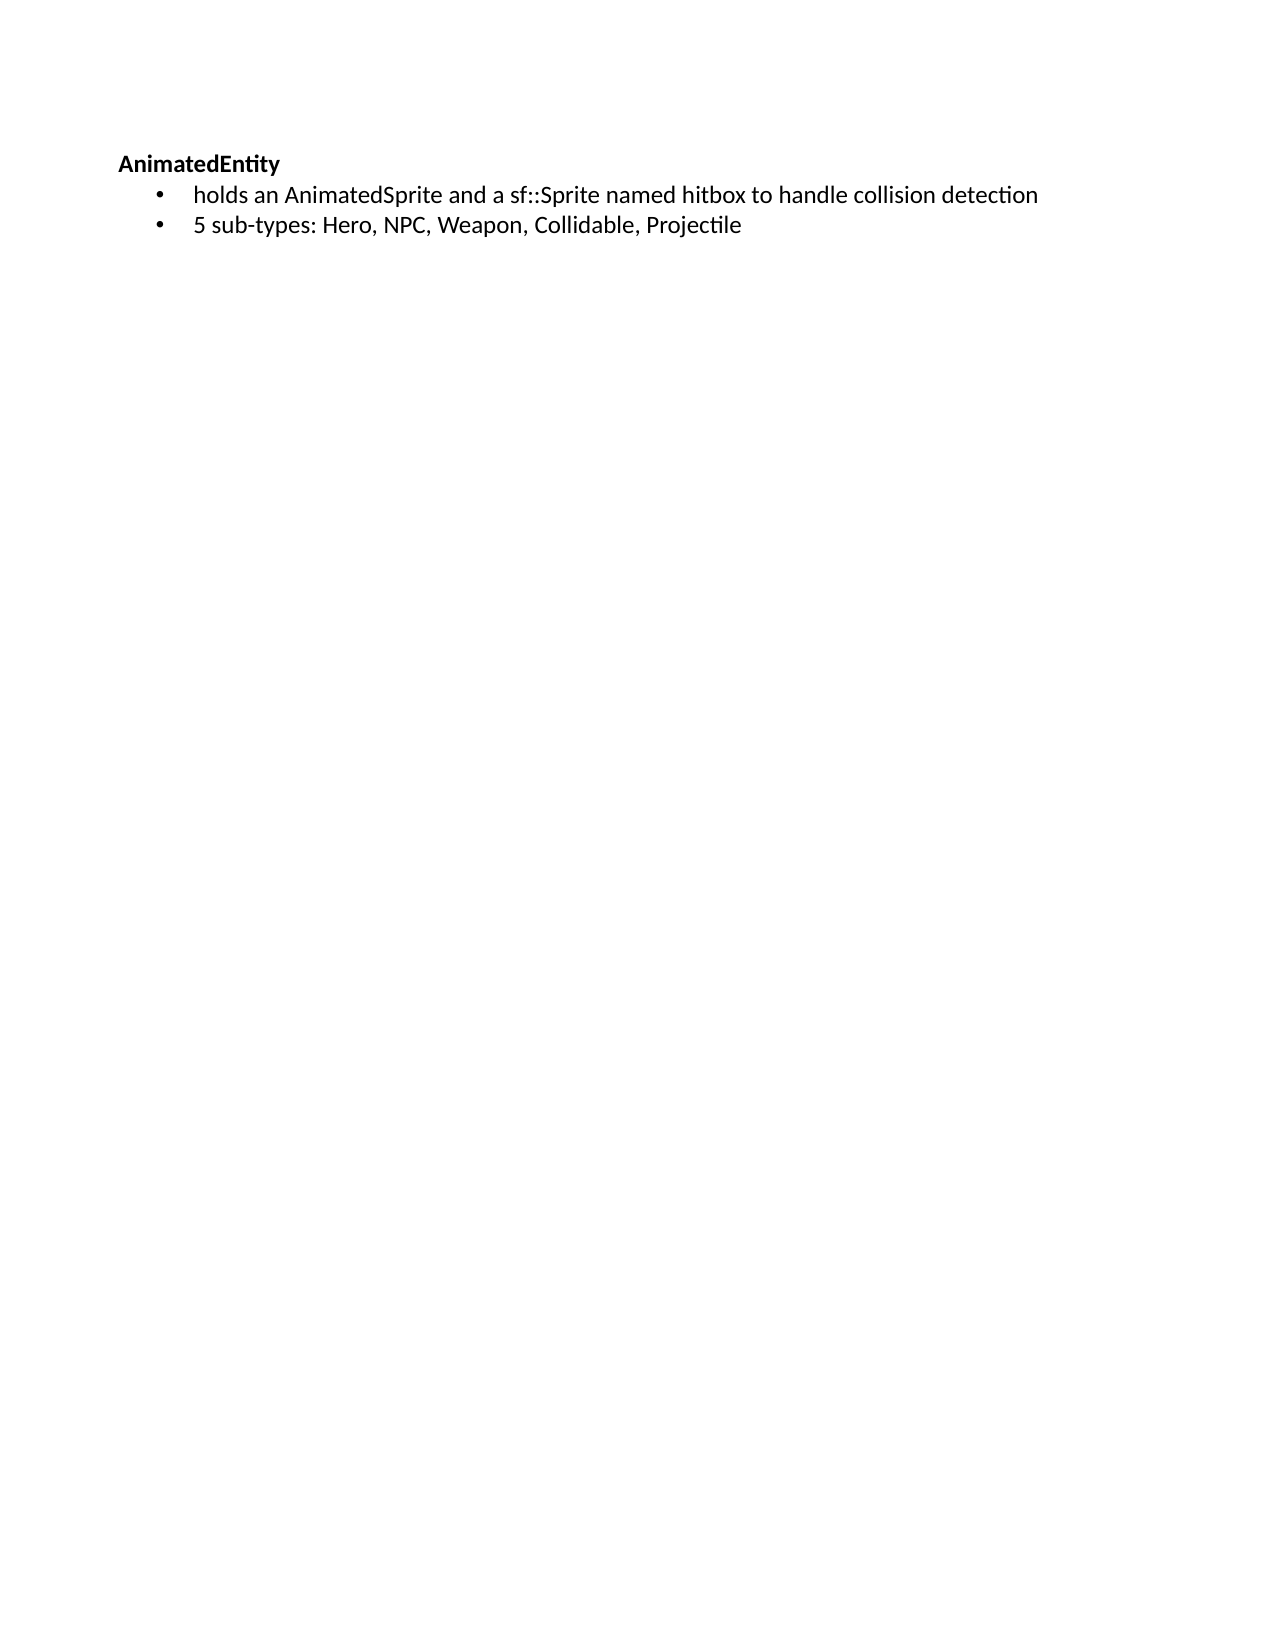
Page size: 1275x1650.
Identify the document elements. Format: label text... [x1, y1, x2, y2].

list holds an AnimatedSprite and a sf::Sprite named hitbox to handle collision detection [156, 179, 1157, 210]
text AnimatedEntity [118, 149, 1157, 179]
list 5 sub-types: Hero, NPC, Weapon, Collidable, Projectile [156, 210, 1157, 240]
